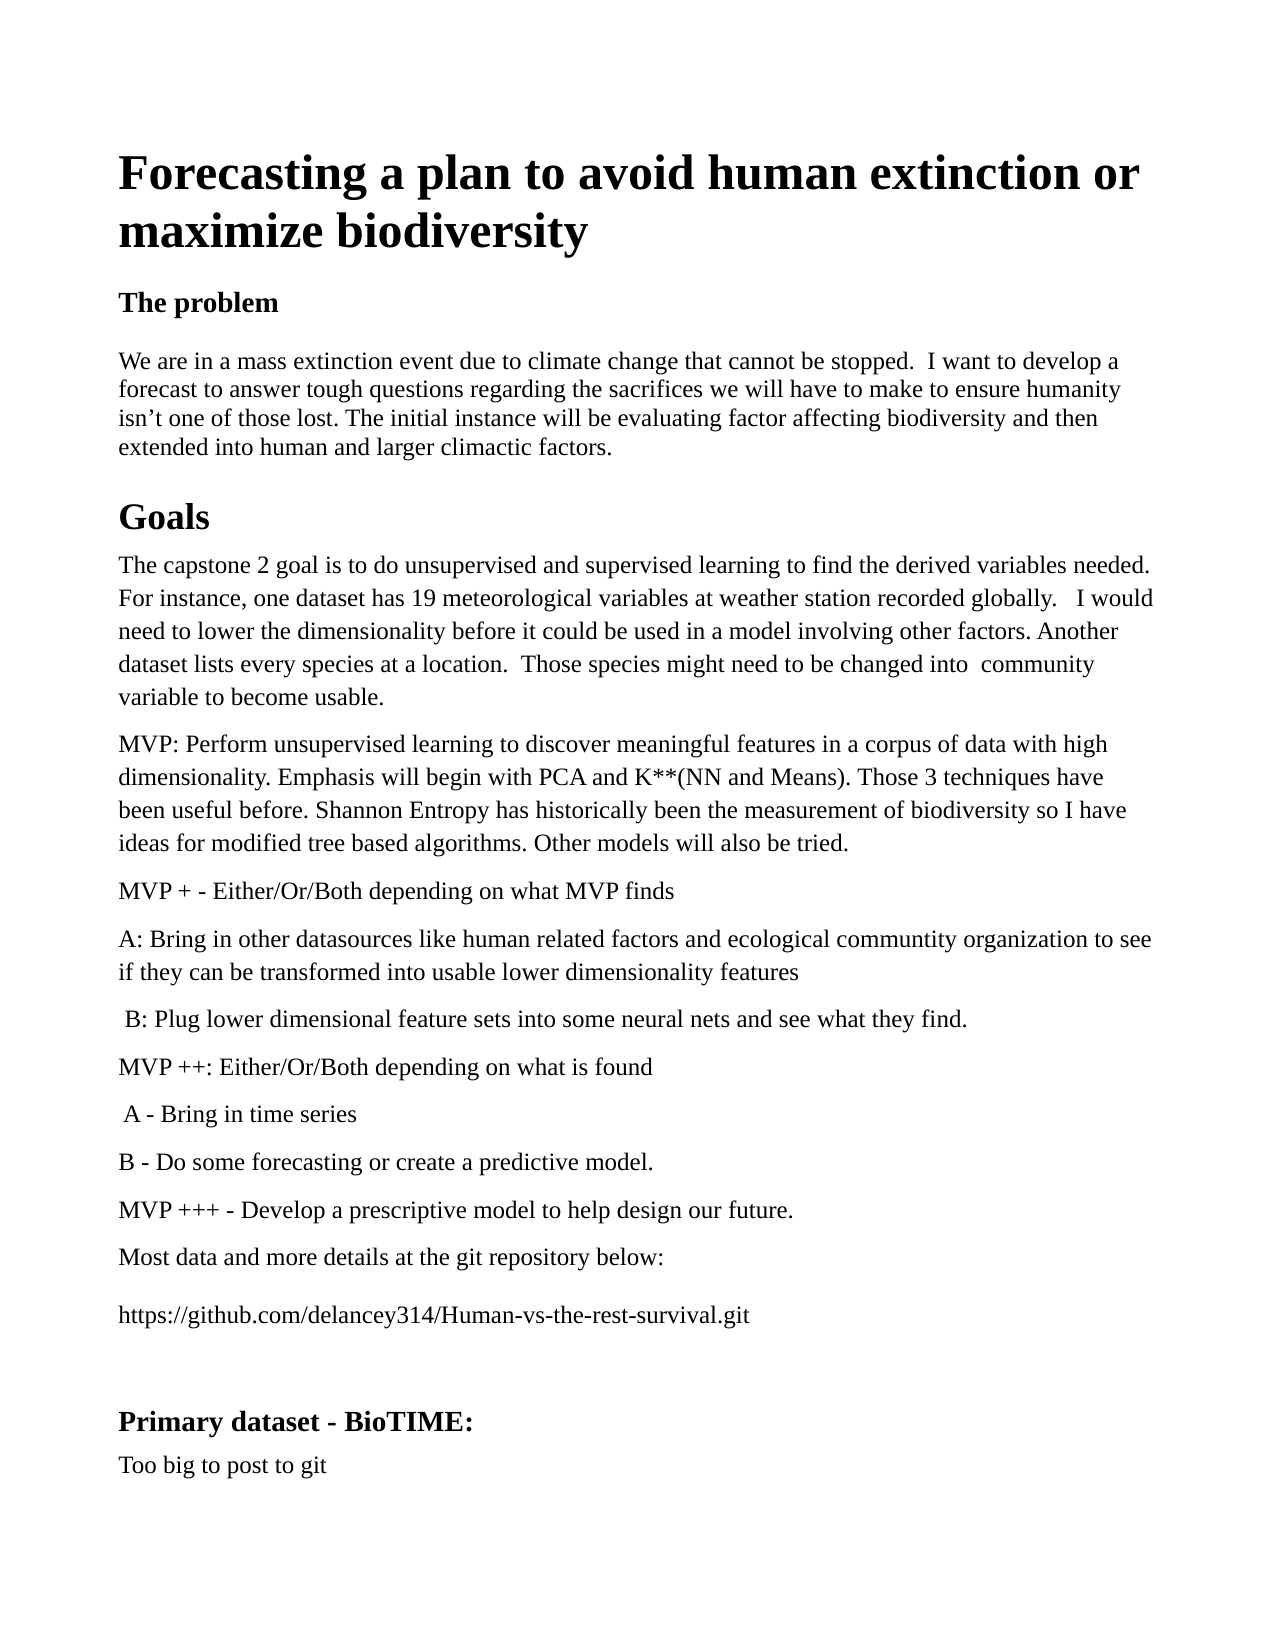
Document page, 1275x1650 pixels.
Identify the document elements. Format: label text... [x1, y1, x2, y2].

text A: Bring in other datasources like human related factors and ecological communtity organization to see if they can be transformed into usable lower dimensionality features [118, 924, 1157, 986]
text MVP: Perform unsupervised learning to discover meaningful features in a corpus of data with high dimensionality. Emphasis will begin with PCA and K**(NN and Means). Those 3 techniques have been useful before. Shannon Entropy has historically been the measurement of biodiversity so I have ideas for modified tree based algorithms. Other models will also be tried. [118, 729, 1157, 857]
text A - Bring in time series [118, 1099, 1157, 1128]
text https://github.com/delancey314/Human-vs-the-rest-survival.git [118, 1300, 1157, 1329]
subtitle The problem [118, 285, 1157, 319]
text The capstone 2 goal is to do unsupervised and supervised learning to find the derived variables needed. For instance, one dataset has 19 meteorological variables at weather station recorded globally. I would need to lower the dimensionality before it could be used in a model involving other factors. Another dataset lists every species at a location. Those species might need to be changed into community variable to become usable. [118, 550, 1157, 711]
text MVP ++: Either/Or/Both depending on what is found [118, 1052, 1157, 1081]
subtitle Goals [118, 494, 1157, 537]
text MVP + - Either/Or/Both depending on what MVP finds [118, 876, 1157, 905]
text Too big to post to git [118, 1450, 1157, 1479]
subtitle Forecasting a plan to avoid human extinction or maximize biodiversity [118, 143, 1157, 258]
text Most data and more details at the git repository below: [118, 1242, 1157, 1271]
subtitle We are in a mass extinction event due to climate change that cannot be stopped. I want to develop a forecast to answer tough questions regarding the sacrifices we will have to make to ensure humanity isn’t one of those lost. The initial instance will be evaluating factor affecting biodiversity and then extended into human and larger climactic factors. [118, 346, 1157, 461]
text MVP +++ - Develop a prescriptive model to help design our future. [118, 1195, 1157, 1223]
text B: Plug lower dimensional feature sets into some neural nets and see what they find. [118, 1004, 1157, 1033]
subtitle Primary dataset - BioTIME: [118, 1404, 1157, 1437]
text B - Do some forecasting or create a predictive model. [118, 1147, 1157, 1176]
